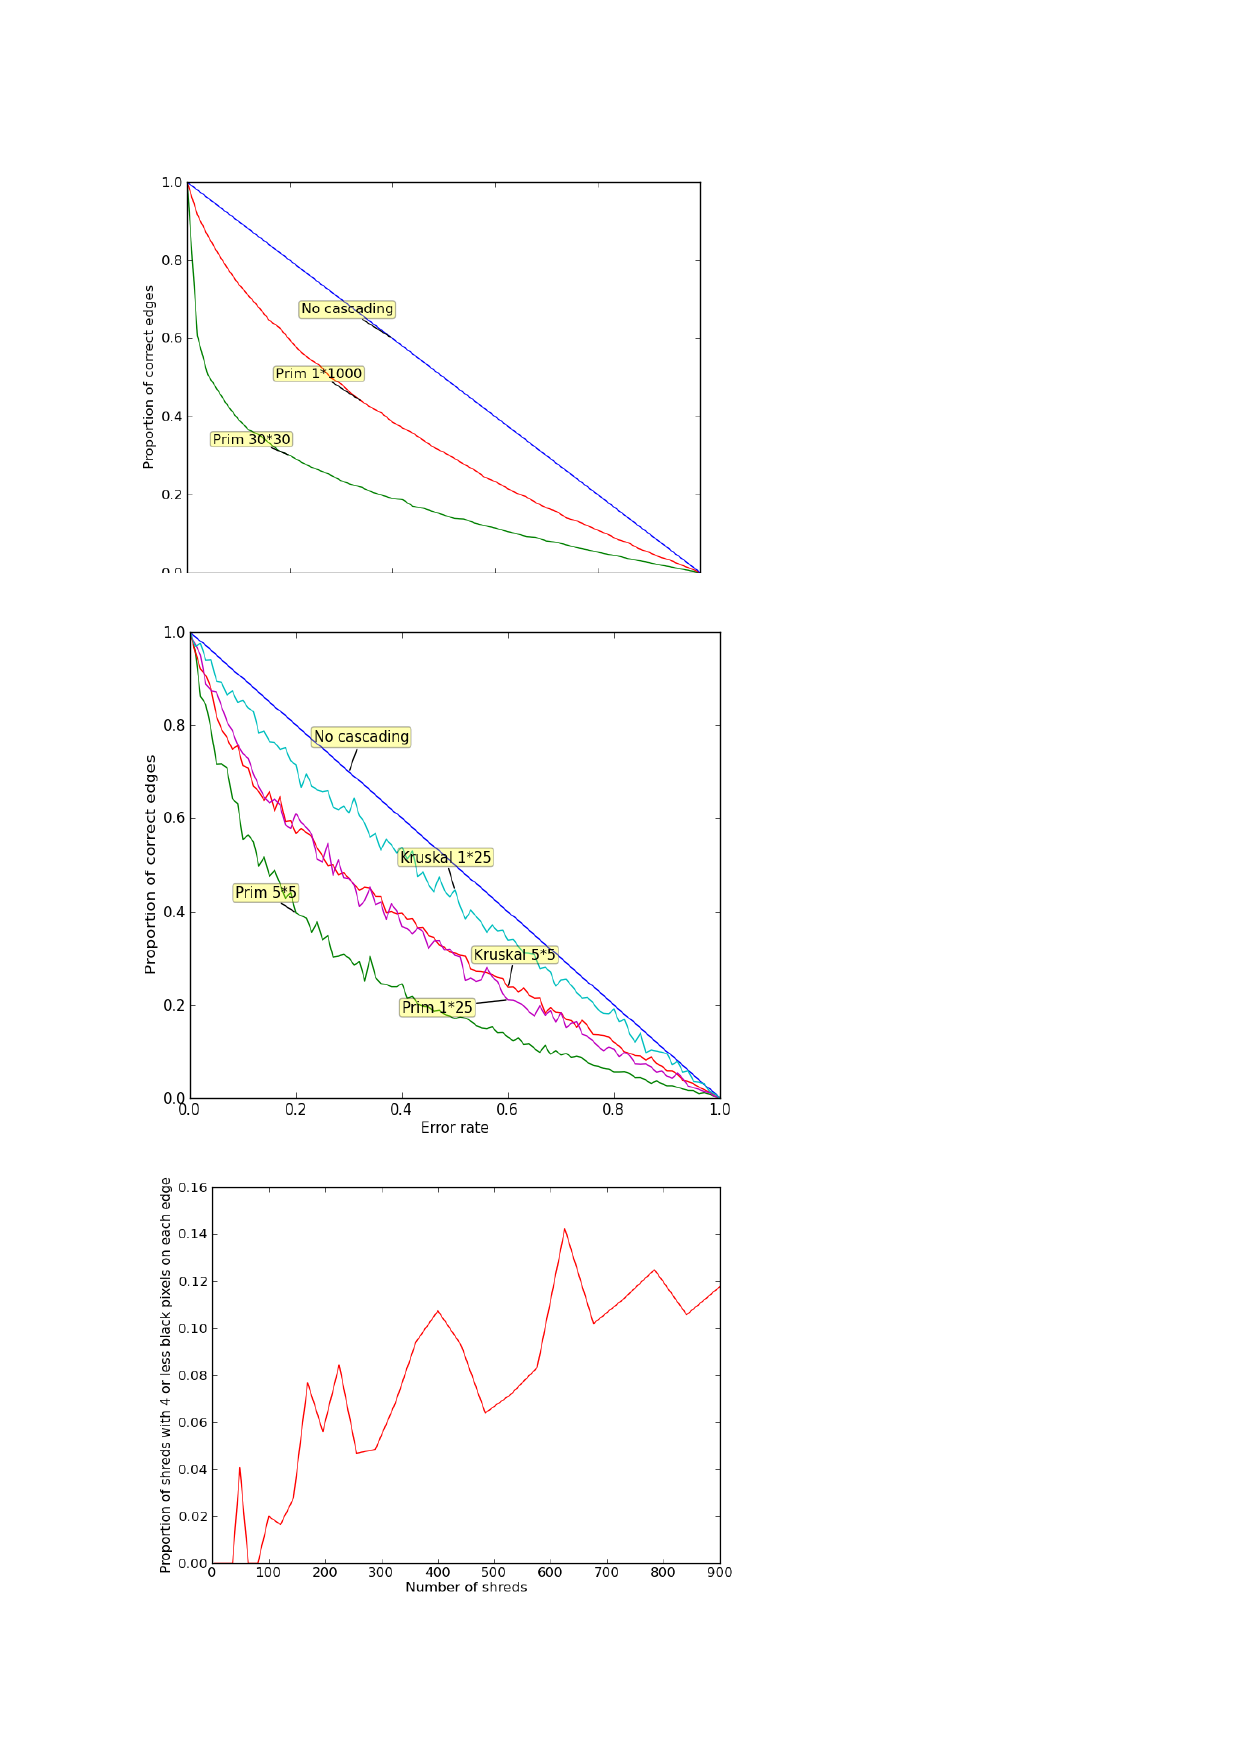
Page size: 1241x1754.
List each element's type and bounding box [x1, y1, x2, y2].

picture [104, 133, 788, 1610]
